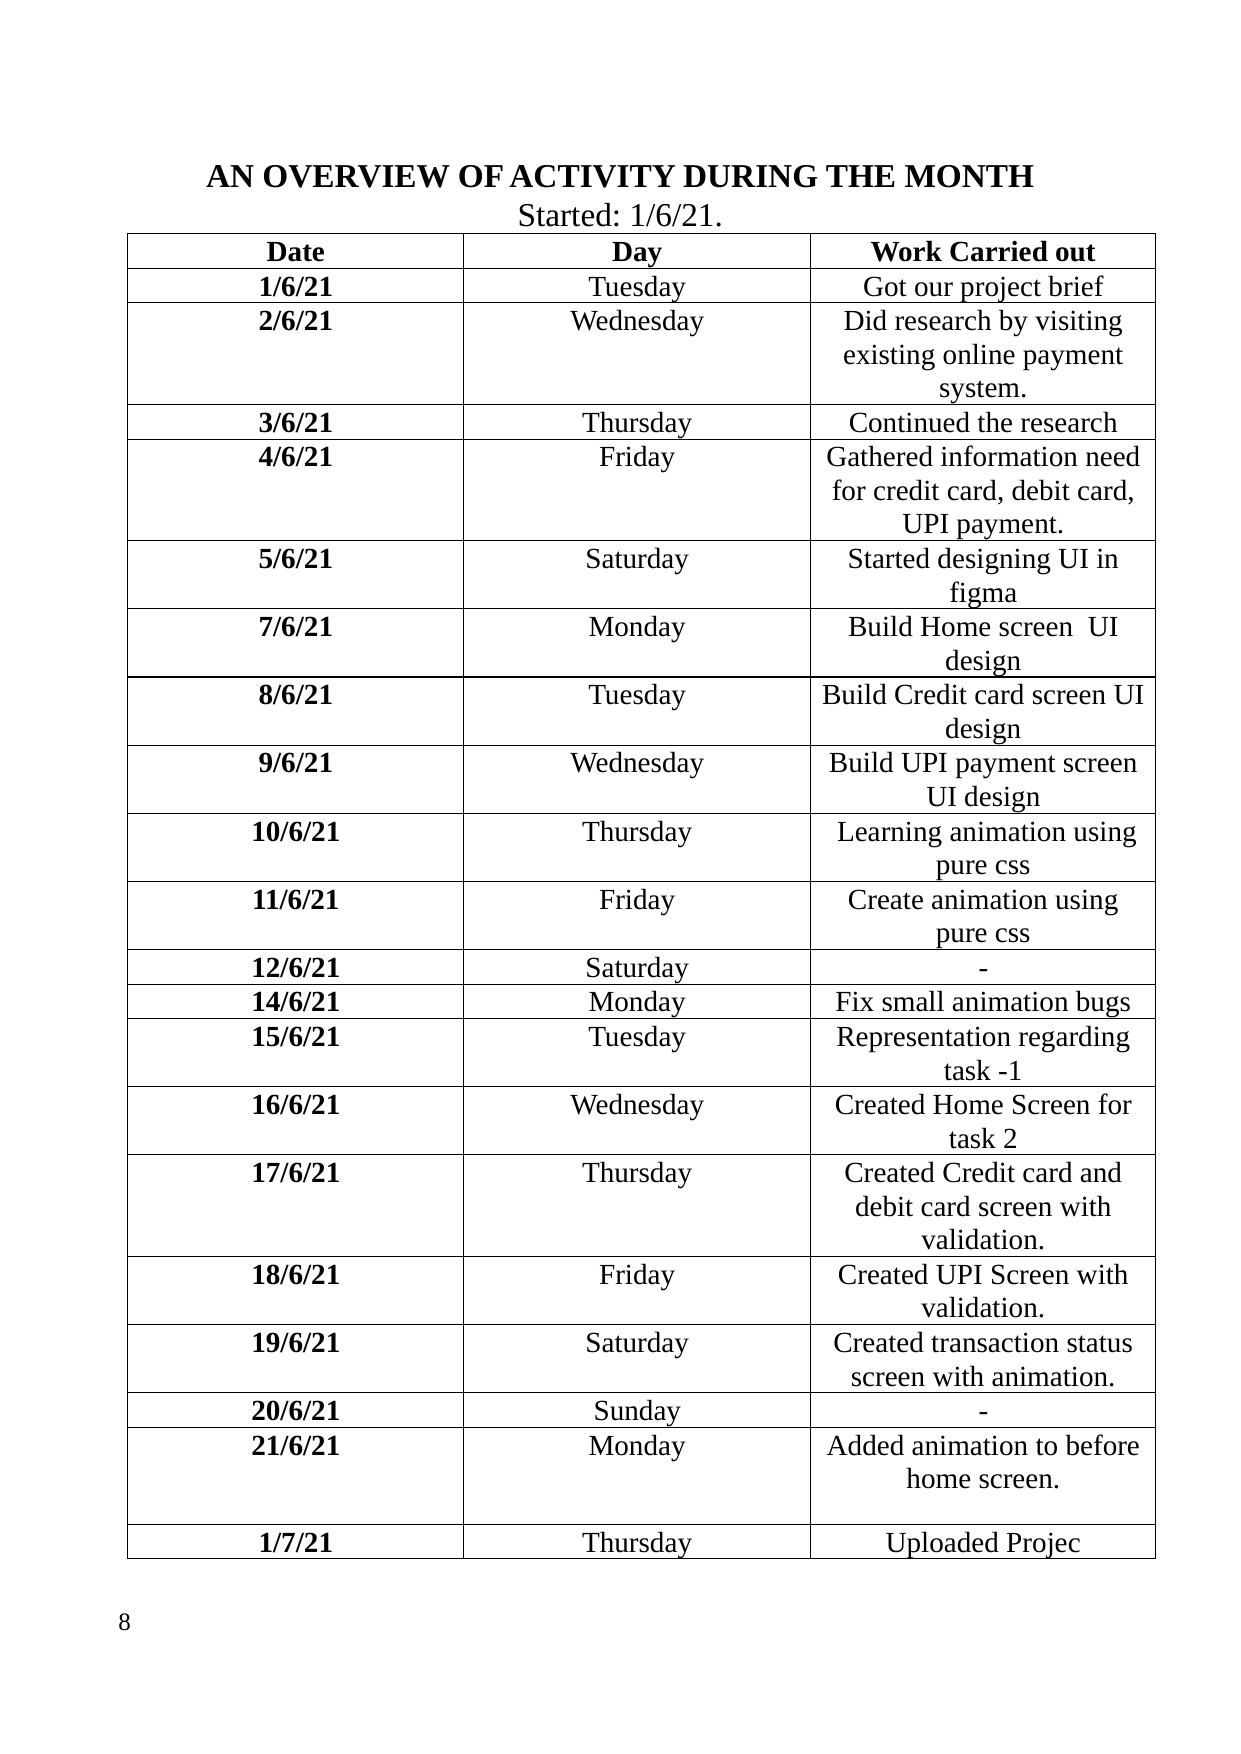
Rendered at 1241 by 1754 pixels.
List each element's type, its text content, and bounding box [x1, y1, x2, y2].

table_cell Friday [464, 1257, 810, 1324]
table_cell 19/6/21 [128, 1325, 463, 1392]
table_cell Tuesday [464, 678, 810, 744]
table_cell Learning animation using pure css [811, 814, 1155, 881]
table_cell Did research by visiting existing online payment system. [811, 303, 1155, 404]
table_cell Friday [464, 440, 810, 540]
table_cell Tuesday [464, 1019, 810, 1086]
table_cell 5/6/21 [128, 541, 463, 608]
table_cell 21/6/21 [128, 1428, 463, 1524]
table_cell 3/6/21 [128, 405, 463, 438]
table_cell Created Credit card and debit card screen with validation. [811, 1155, 1155, 1256]
table_cell 20/6/21 [128, 1393, 463, 1427]
table_cell Representation regarding task -1 [811, 1019, 1155, 1086]
table_cell Thursday [464, 405, 810, 438]
table_cell 12/6/21 [128, 950, 463, 983]
table_cell Continued the research [811, 405, 1155, 438]
table_cell 18/6/21 [128, 1257, 463, 1324]
table_cell 14/6/21 [128, 985, 463, 1018]
table_cell Saturday [464, 1325, 810, 1392]
table_cell 1/6/21 [128, 269, 463, 302]
list AN OVERVIEW OF ACTIVITY DURING THE MONTH [118, 156, 1122, 195]
table_cell Thursday [464, 814, 810, 881]
table_cell Created transaction status screen with animation. [811, 1325, 1155, 1392]
table_cell - [811, 1393, 1155, 1427]
table_cell 9/6/21 [128, 746, 463, 813]
table_cell Created UPI Screen with validation. [811, 1257, 1155, 1324]
table_cell Build Home screen UI design [811, 609, 1155, 676]
table_cell Added animation to before home screen. [811, 1428, 1155, 1524]
table_cell Saturday [464, 950, 810, 983]
table_cell 10/6/21 [128, 814, 463, 881]
table_cell 7/6/21 [128, 609, 463, 676]
table_cell Saturday [464, 541, 810, 608]
table_cell Started designing UI in figma [811, 541, 1155, 608]
table_cell Create animation using pure css [811, 882, 1155, 949]
table_cell 11/6/21 [128, 882, 463, 949]
table_cell Got our project brief [811, 269, 1155, 302]
table_header Date [128, 234, 463, 268]
table_cell 4/6/21 [128, 440, 463, 540]
table_cell Thursday [464, 1525, 810, 1558]
table_cell Monday [464, 985, 810, 1018]
table_cell Wednesday [464, 1087, 810, 1154]
table_cell 1/7/21 [128, 1525, 463, 1558]
table_cell Friday [464, 882, 810, 949]
table_cell Wednesday [464, 746, 810, 813]
table_cell Build Credit card screen UI design [811, 678, 1155, 744]
table_cell 2/6/21 [128, 303, 463, 404]
table_cell Monday [464, 1428, 810, 1524]
table_cell Build UPI payment screen UI design [811, 746, 1155, 813]
table_cell Gathered information need for credit card, debit card, UPI payment. [811, 440, 1155, 540]
text Started: 1/6/21. [118, 195, 1122, 233]
table_cell 17/6/21 [128, 1155, 463, 1256]
table_cell Wednesday [464, 303, 810, 404]
table_cell 16/6/21 [128, 1087, 463, 1154]
table_cell Tuesday [464, 269, 810, 302]
table_cell Monday [464, 609, 810, 676]
table_header Work Carried out [811, 234, 1155, 268]
table_header Day [464, 234, 810, 268]
table_cell Thursday [464, 1155, 810, 1256]
table_cell 8/6/21 [128, 678, 463, 744]
table_cell Uploaded Projec [811, 1525, 1155, 1558]
table_cell 15/6/21 [128, 1019, 463, 1086]
table_cell Sunday [464, 1393, 810, 1427]
table_cell Created Home Screen for task 2 [811, 1087, 1155, 1154]
table_cell - [811, 950, 1155, 983]
table_cell Fix small animation bugs [811, 985, 1155, 1018]
